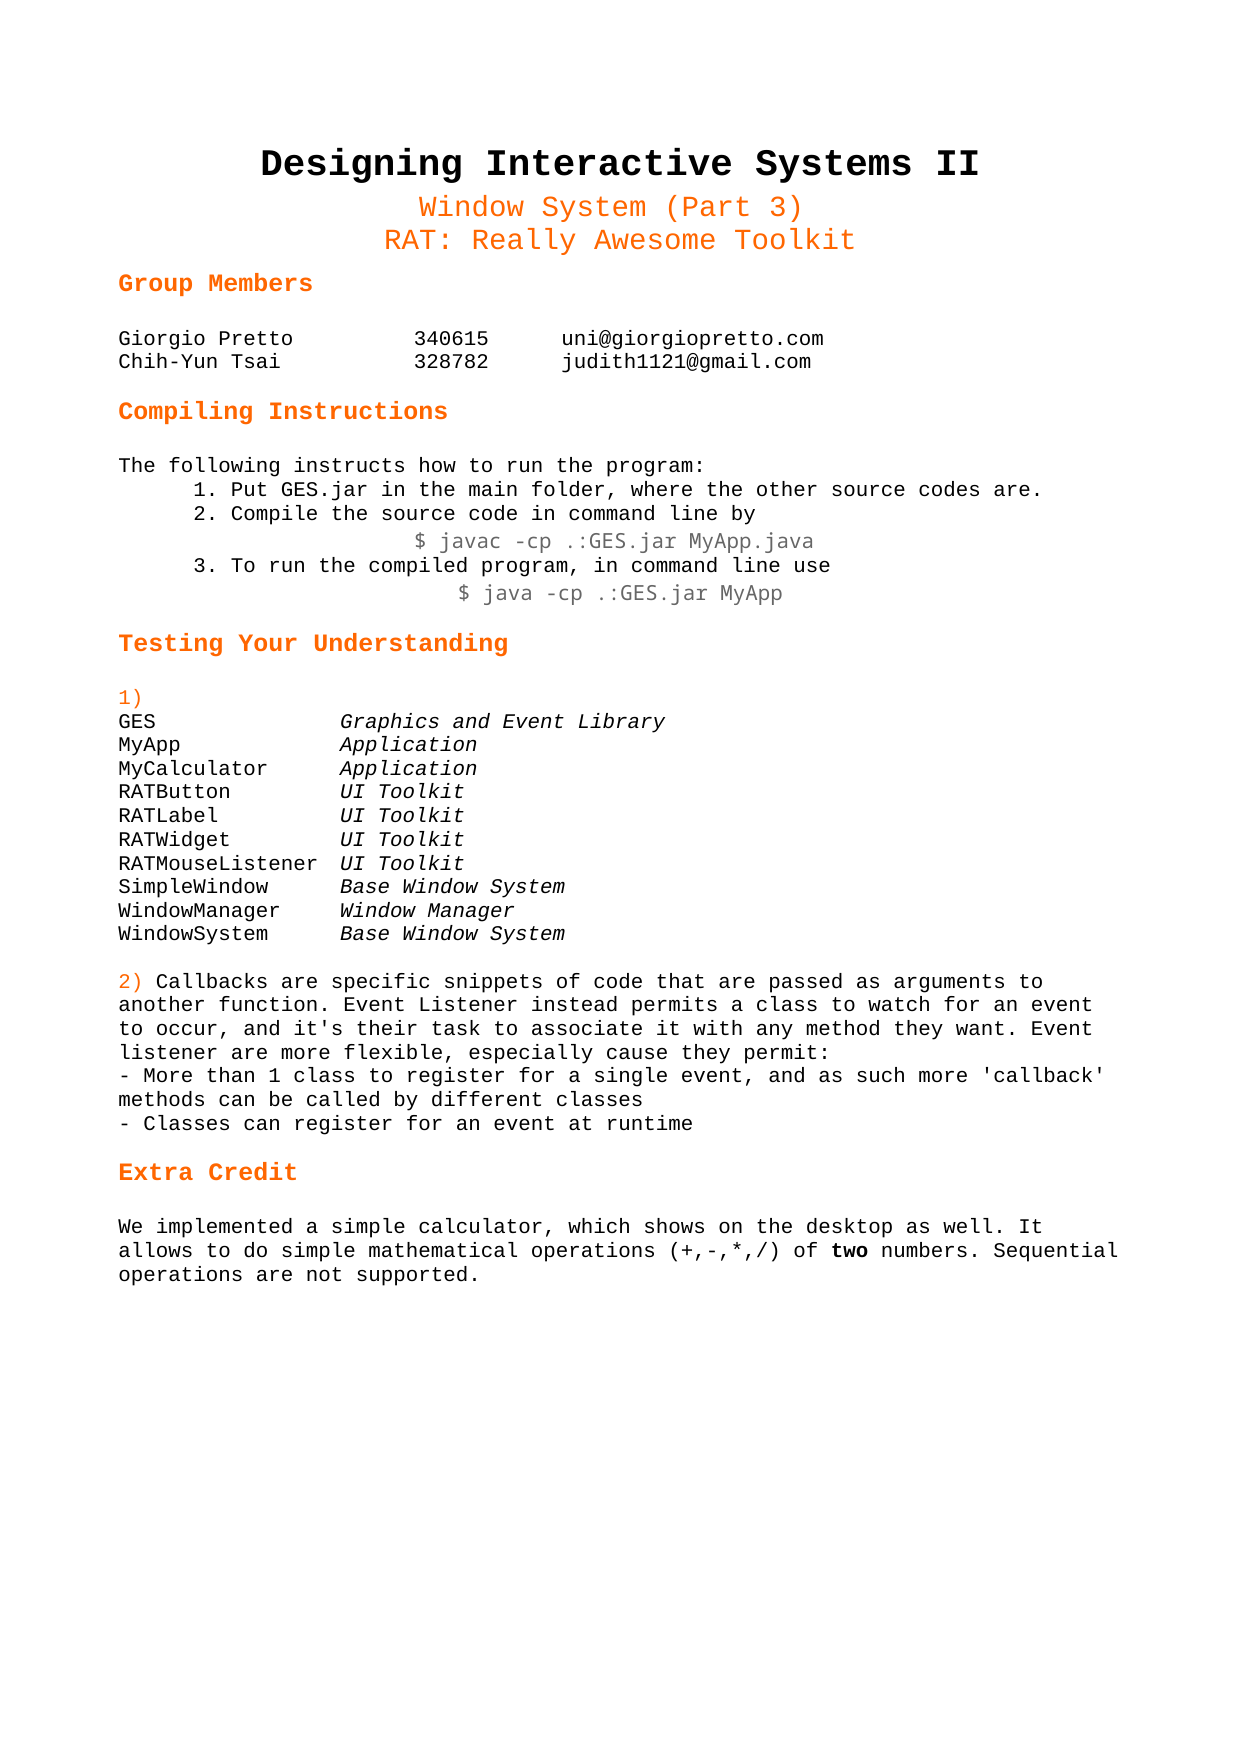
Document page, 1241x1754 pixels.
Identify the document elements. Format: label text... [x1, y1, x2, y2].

text 2) Callbacks are specific snippets of code that are passed as arguments to [118, 971, 1122, 994]
text The following instructs how to run the program: [118, 455, 1122, 479]
text SimpleWindow Base Window System [118, 876, 1122, 900]
text - More than 1 class to register for a single event, and as such more 'callback' methods can be called by different classes [118, 1065, 1122, 1113]
text - Classes can register for an event at runtime [118, 1113, 1122, 1136]
subtitle Testing Your Understanding [118, 630, 1122, 659]
text $ java -cp .:GES.jar MyApp [118, 578, 1122, 607]
text GES Graphics and Event Library [118, 711, 1122, 734]
list Compile the source code in command line by [193, 502, 1122, 526]
text RATLabel UI Toolkit [118, 805, 1122, 829]
text RATButton UI Toolkit [118, 782, 1122, 805]
subtitle Extra Credit [118, 1160, 1122, 1188]
list To run the compiled program, in command line use [193, 554, 1122, 578]
text Giorgio Pretto 340615 uni@giorgiopretto.com [118, 328, 1122, 351]
text Chih-Yun Tsai 328782 judith1121@gmail.com [118, 351, 1122, 375]
subtitle Compiling Instructions [118, 398, 1122, 427]
text $ javac -cp .:GES.jar MyApp.java [118, 526, 1122, 554]
title Designing Interactive Systems II [118, 144, 1122, 186]
subtitle Window System (Part 3) RAT: Really Awesome Toolkit [118, 192, 1122, 258]
text MyCalculator Application [118, 758, 1122, 782]
text MyApp Application [118, 734, 1122, 758]
list Put GES.jar in the main folder, where the other source codes are. [193, 479, 1122, 502]
text 1) [118, 687, 1122, 711]
text We implemented a simple calculator, which shows on the desktop as well. It allows to do simple mathematical operations (+,-,*,/) of two numbers. Sequential operations are not supported. [118, 1217, 1122, 1287]
text WindowSystem Base Window System [118, 923, 1122, 947]
subtitle Group Members [118, 271, 1122, 299]
text RATWidget UI Toolkit [118, 829, 1122, 852]
text WindowManager Window Manager [118, 900, 1122, 923]
text another function. Event Listener instead permits a class to watch for an event to occur, and it's their task to associate it with any method they want. Event listener are more flexible, especially cause they permit: [118, 994, 1122, 1065]
text RATMouseListener UI Toolkit [118, 852, 1122, 876]
